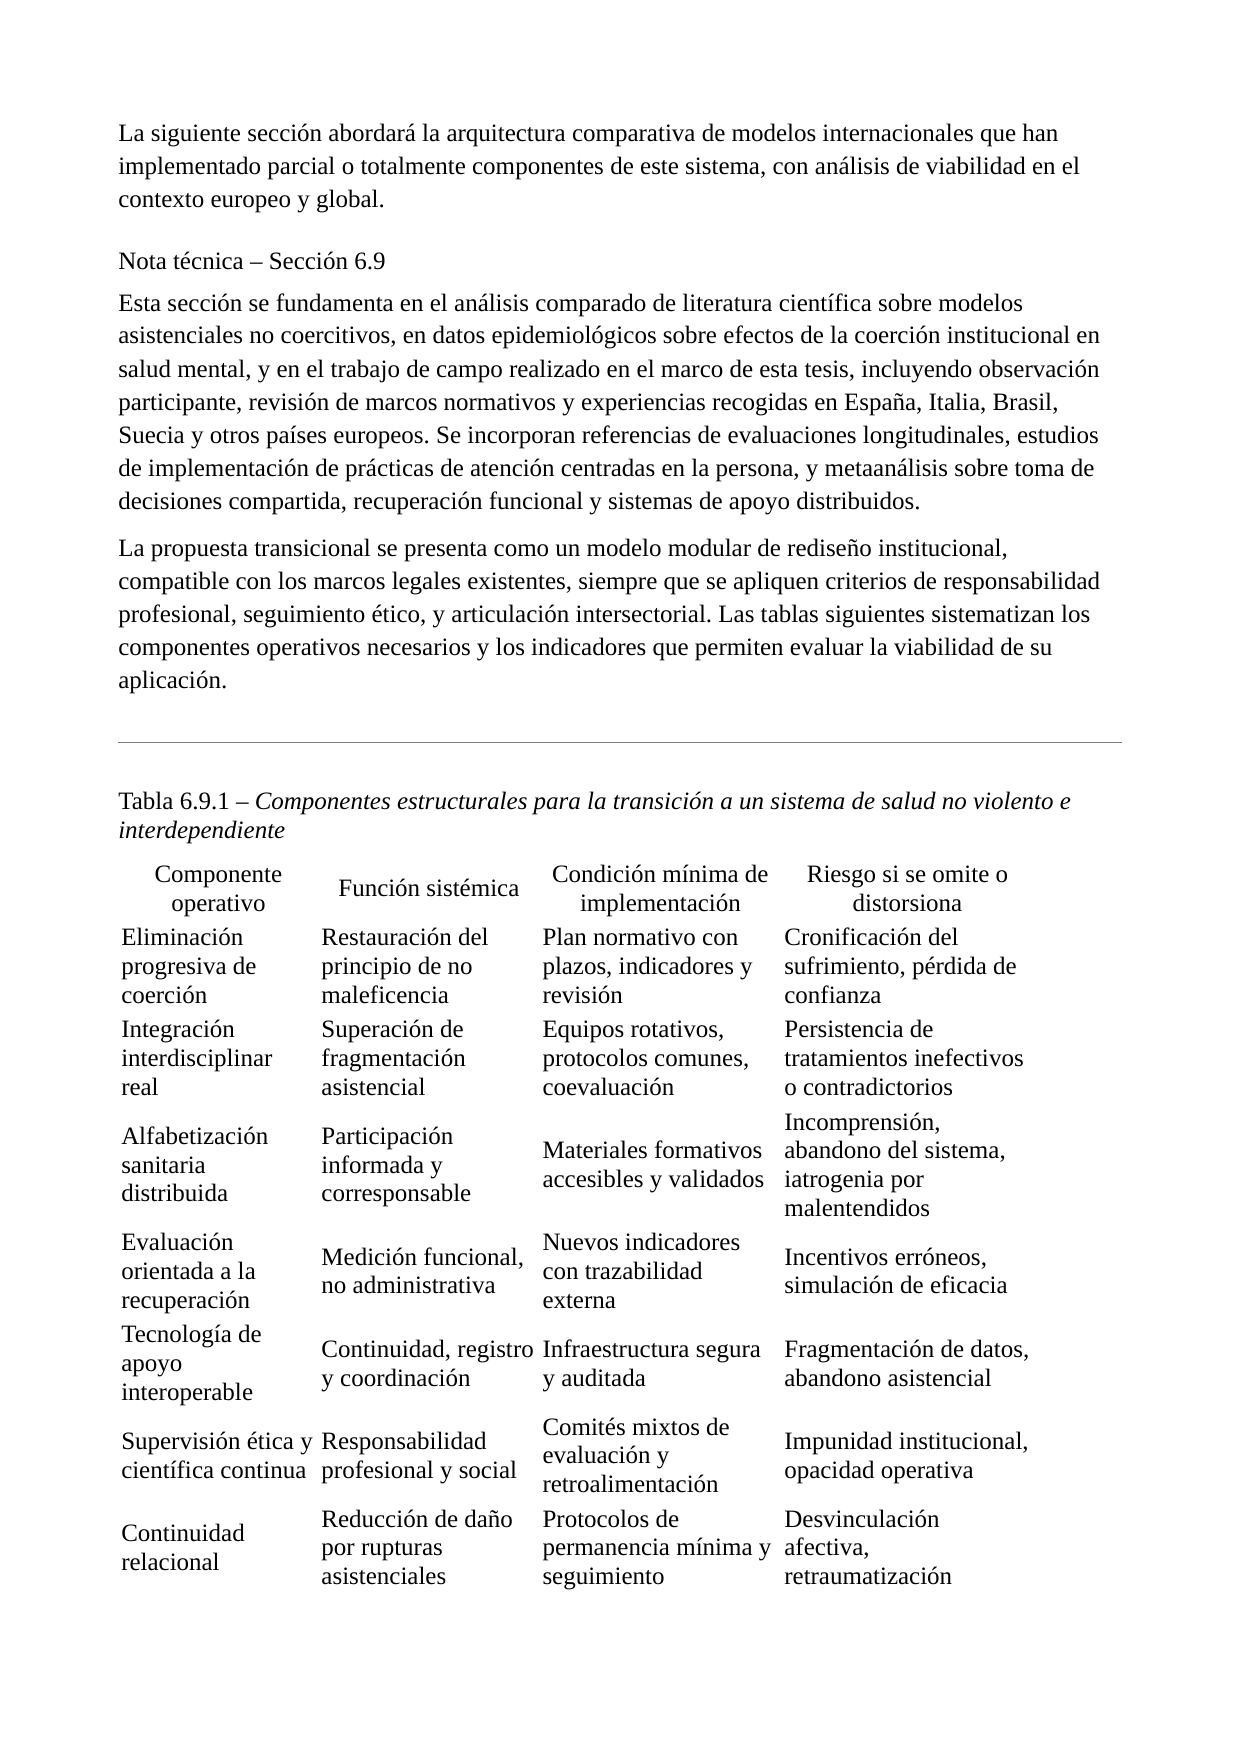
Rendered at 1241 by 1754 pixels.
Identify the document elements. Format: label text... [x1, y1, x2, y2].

table_cell Superación de fragmentación asistencial [318, 1012, 539, 1104]
table_cell Nuevos indicadores con trazabilidad externa [539, 1225, 781, 1317]
table_cell Cronificación del sufrimiento, pérdida de confianza [781, 920, 1033, 1012]
table_cell Incomprensión, abandono del sistema, iatrogenia por malentendidos [781, 1104, 1033, 1224]
table_cell Alfabetización sanitaria distribuida [118, 1104, 318, 1224]
table_cell Impunidad institucional, opacidad operativa [781, 1409, 1033, 1501]
table_cell Reducción de daño por rupturas asistenciales [318, 1501, 539, 1593]
subtitle Nota técnica – Sección 6.9 [118, 246, 1122, 275]
table_cell Responsabilidad profesional y social [318, 1409, 539, 1501]
text La propuesta transicional se presenta como un modelo modular de rediseño institucional, compatible con los marcos legales existentes, siempre que se apliquen criterios de responsabilidad profesional, seguimiento ético, y articulación intersectorial. Las tablas siguientes sistematizan los componentes operativos necesarios y los indicadores que permiten evaluar la viabilidad de su aplicación. [118, 533, 1122, 694]
table_cell Restauración del principio de no maleficencia [318, 920, 539, 1012]
table_cell Continuidad, registro y coordinación [318, 1317, 539, 1409]
text La siguiente sección abordará la arquitectura comparativa de modelos internacionales que han implementado parcial o totalmente componentes de este sistema, con análisis de viabilidad en el contexto europeo y global. [118, 118, 1122, 213]
table_cell Protocolos de permanencia mínima y seguimiento [539, 1501, 781, 1593]
table_cell Incentivos erróneos, simulación de eficacia [781, 1225, 1033, 1317]
table_cell Fragmentación de datos, abandono asistencial [781, 1317, 1033, 1409]
text Esta sección se fundamenta en el análisis comparado de literatura científica sobre modelos asistenciales no coercitivos, en datos epidemiológicos sobre efectos de la coerción institucional en salud mental, y en el trabajo de campo realizado en el marco de esta tesis, incluyendo observación participante, revisión de marcos normativos y experiencias recogidas en España, Italia, Brasil, Suecia y otros países europeos. Se incorporan referencias de evaluaciones longitudinales, estudios de implementación de prácticas de atención centradas en la persona, y metaanálisis sobre toma de decisiones compartida, recuperación funcional y sistemas de apoyo distribuidos. [118, 288, 1122, 514]
table_cell Infraestructura segura y auditada [539, 1317, 781, 1409]
table_cell Materiales formativos accesibles y validados [539, 1104, 781, 1224]
table_header Riesgo si se omite o distorsiona [781, 856, 1033, 919]
table_header Componente operativo [118, 856, 318, 919]
table_cell Persistencia de tratamientos inefectivos o contradictorios [781, 1012, 1033, 1104]
subtitle Tabla 6.9.1 – Componentes estructurales para la transición a un sistema de salud no violento e interdependiente [118, 786, 1122, 844]
table_cell Desvinculación afectiva, retraumatización [781, 1501, 1033, 1593]
table_cell Continuidad relacional [118, 1501, 318, 1593]
table_header Condición mínima de implementación [539, 856, 781, 919]
table_cell Tecnología de apoyo interoperable [118, 1317, 318, 1409]
table_cell Eliminación progresiva de coerción [118, 920, 318, 1012]
table_cell Participación informada y corresponsable [318, 1104, 539, 1224]
table_cell Comités mixtos de evaluación y retroalimentación [539, 1409, 781, 1501]
table_cell Evaluación orientada a la recuperación [118, 1225, 318, 1317]
table_cell Integración interdisciplinar real [118, 1012, 318, 1104]
table_cell Equipos rotativos, protocolos comunes, coevaluación [539, 1012, 781, 1104]
table_cell Plan normativo con plazos, indicadores y revisión [539, 920, 781, 1012]
table_cell Supervisión ética y científica continua [118, 1409, 318, 1501]
table_cell Medición funcional, no administrativa [318, 1225, 539, 1317]
table_header Función sistémica [318, 856, 539, 919]
